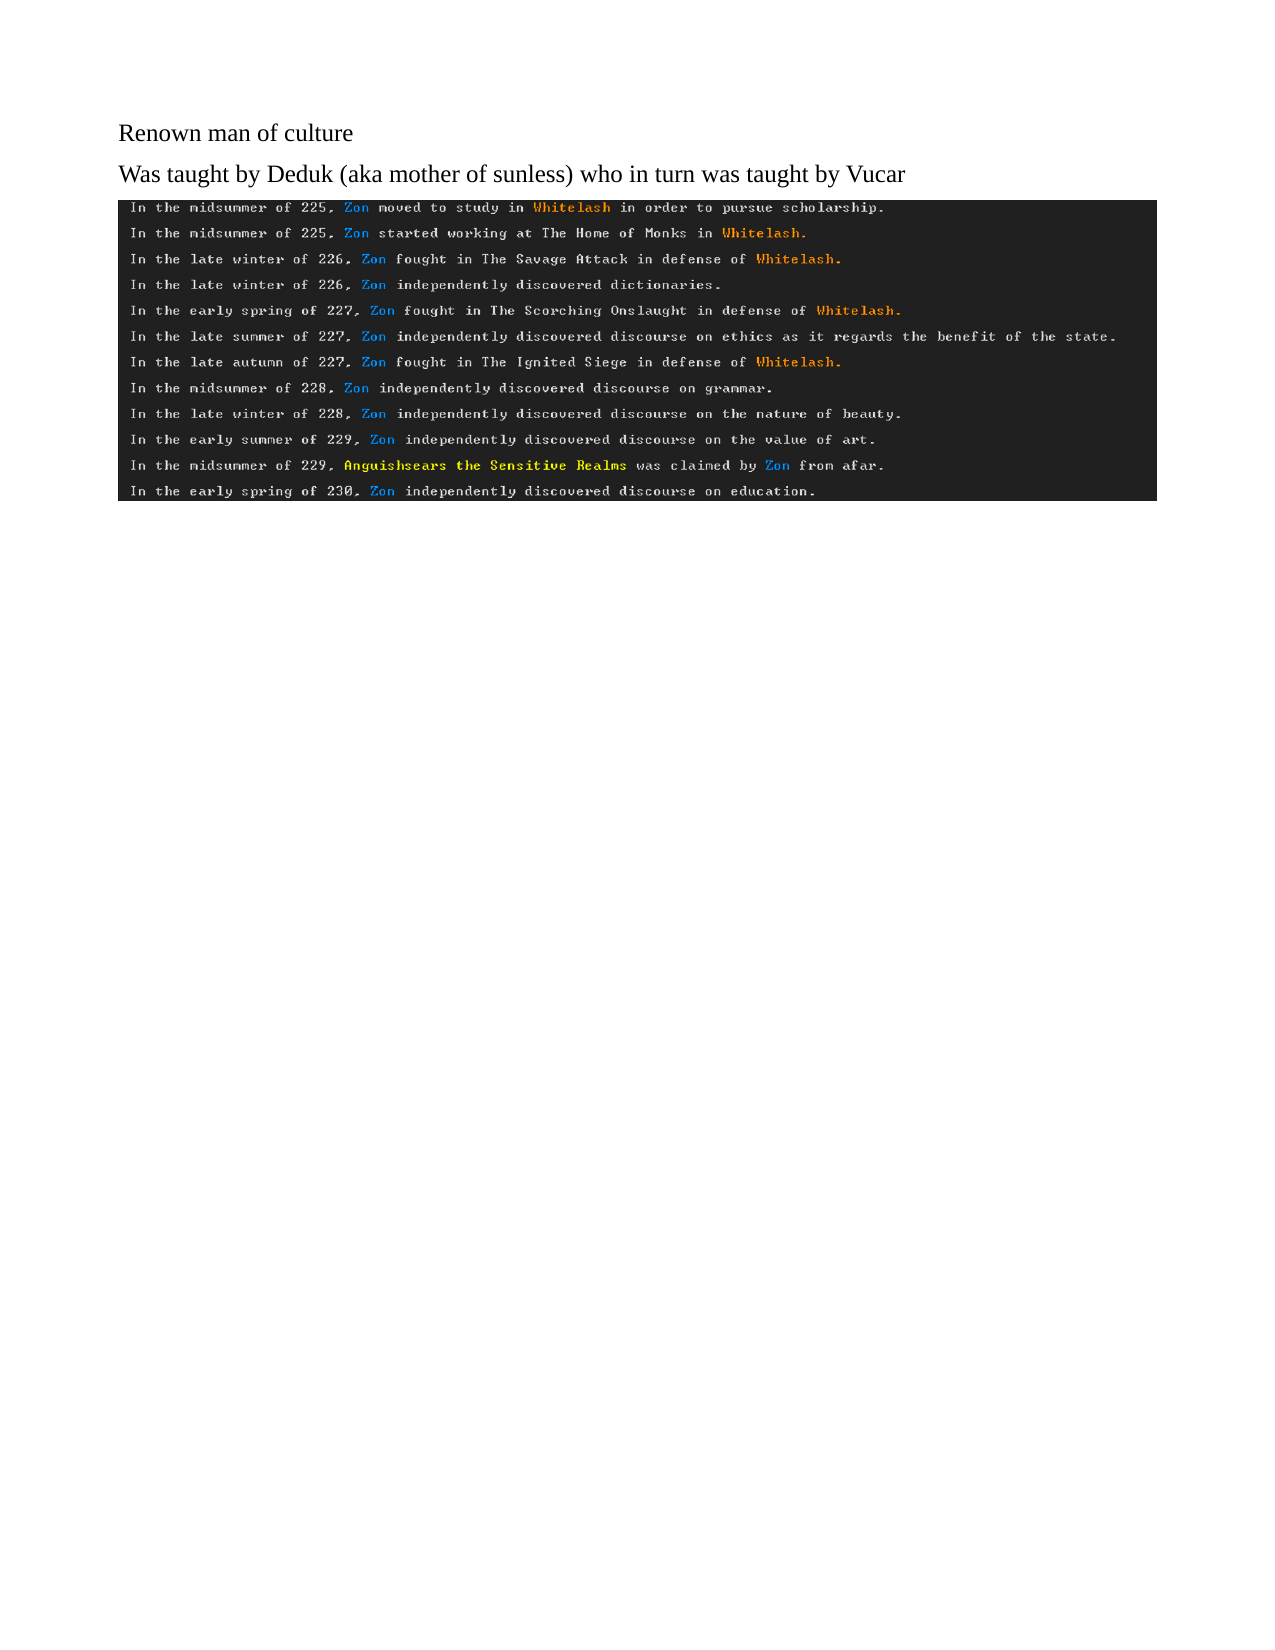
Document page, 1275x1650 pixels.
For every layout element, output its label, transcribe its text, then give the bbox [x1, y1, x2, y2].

text Renown man of culture [118, 118, 1157, 147]
picture [118, 200, 1157, 501]
text Was taught by Deduk (aka mother of sunless) who in turn was taught by Vucar [118, 159, 1157, 188]
